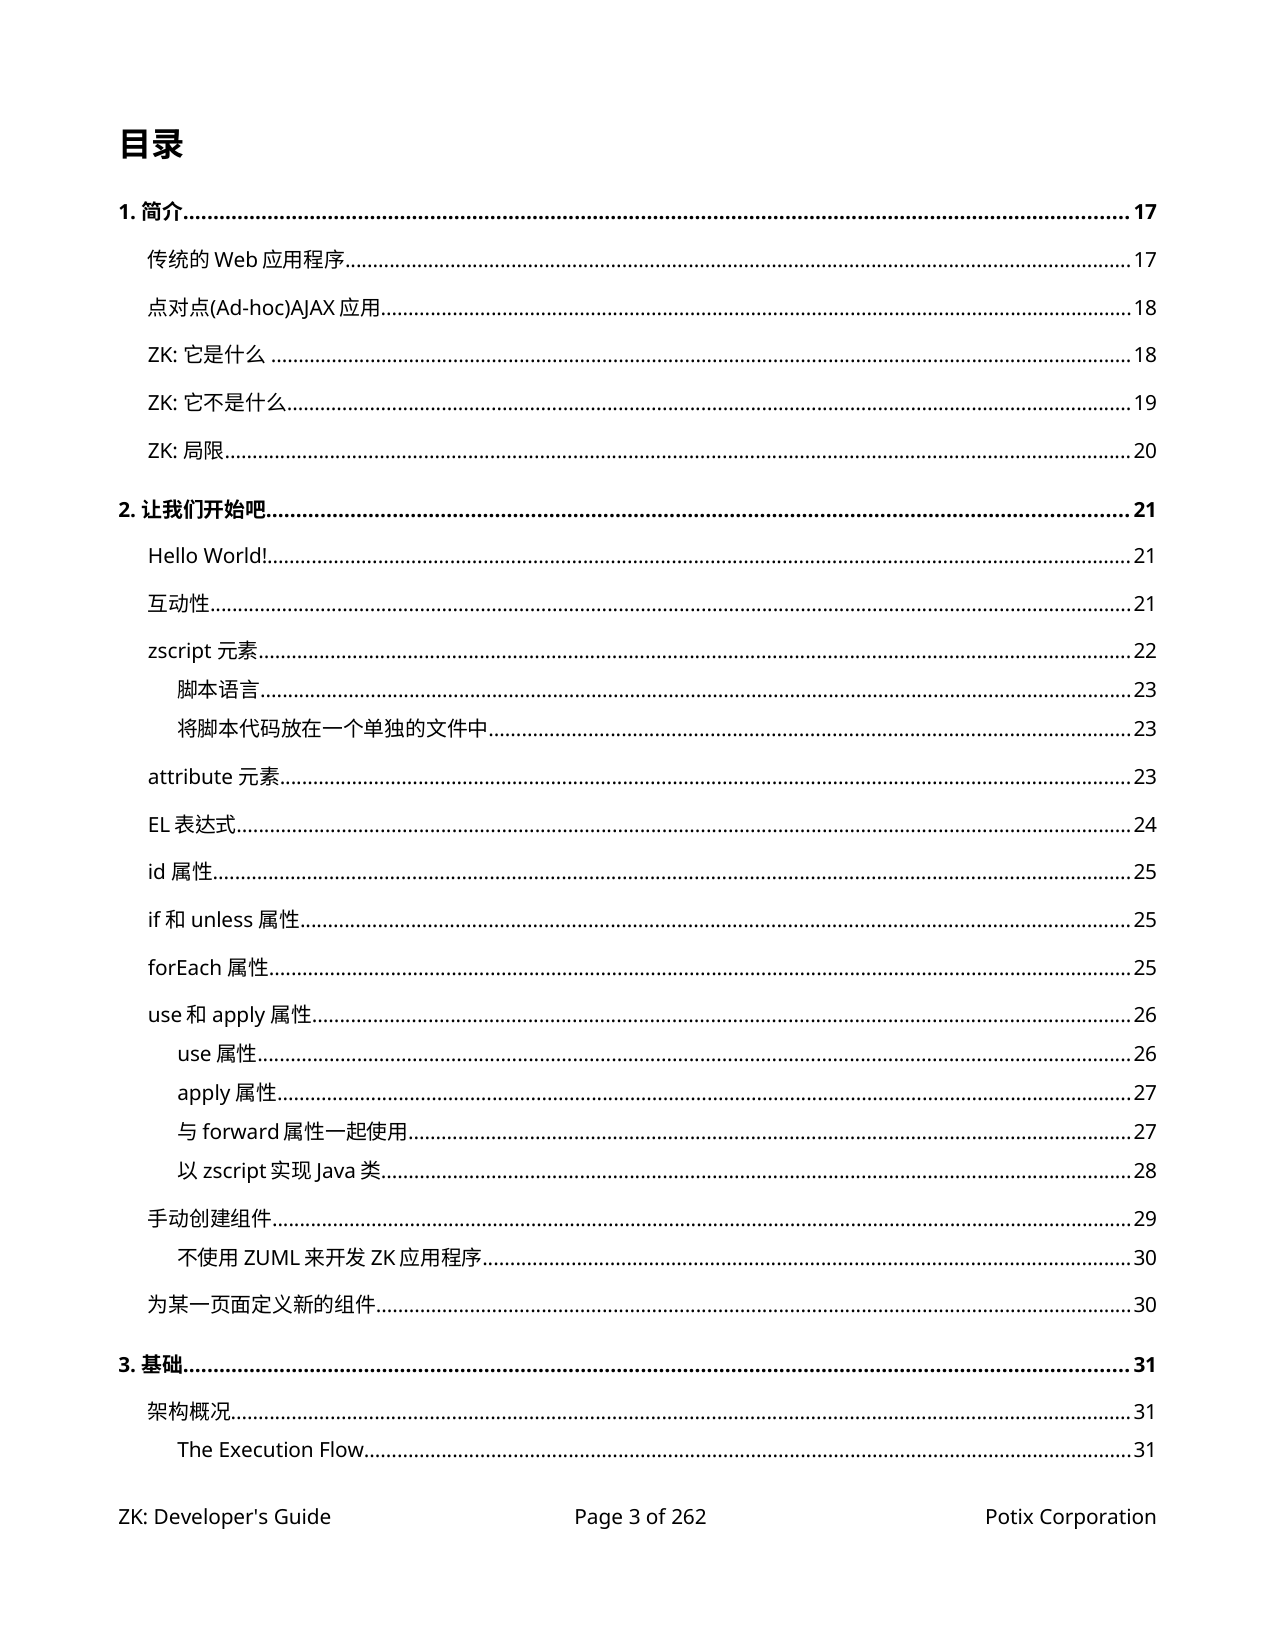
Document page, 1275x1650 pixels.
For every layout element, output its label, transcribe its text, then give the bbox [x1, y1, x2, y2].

text Hello World! 21 [148, 541, 1157, 569]
text 以 zscript实现Java类 28 [177, 1154, 1157, 1184]
text 手动创建组件 29 [148, 1202, 1157, 1232]
text 互动性 21 [148, 587, 1157, 617]
text if 和unless 属性 25 [148, 903, 1157, 933]
text zscript 元素 22 [148, 635, 1157, 665]
text id 属性 25 [148, 856, 1157, 886]
text use属性 26 [177, 1038, 1157, 1068]
text 架构概况 31 [148, 1396, 1157, 1426]
text ZK: 局限 20 [148, 434, 1157, 464]
text ZK: 它不是什么 19 [148, 386, 1157, 416]
text ZK: 它是什么 18 [148, 339, 1157, 369]
text EL表达式 24 [148, 808, 1157, 838]
text 脚本语言 23 [177, 674, 1157, 704]
text 不使用ZUML来开发ZK应用程序 30 [177, 1241, 1157, 1271]
text 1. 简介 17 [118, 196, 1157, 226]
text apply 属性 27 [177, 1077, 1157, 1107]
text 2. 让我们开始吧 21 [118, 494, 1157, 524]
text attribute 元素 23 [148, 760, 1157, 790]
text 将脚本代码放在一个单独的文件中 23 [177, 713, 1157, 743]
text forEach 属性 25 [148, 951, 1157, 981]
text The Execution Flow 31 [177, 1435, 1157, 1463]
text 为某一页面定义新的组件 30 [148, 1289, 1157, 1319]
text 点对点(Ad-hoc)AJAX应用 18 [148, 291, 1157, 321]
text 与forward属性一起使用 27 [177, 1116, 1157, 1146]
text 3. 基础 31 [118, 1348, 1157, 1378]
text 传统的Web应用程序 17 [148, 243, 1157, 273]
text use和 apply 属性 26 [148, 999, 1157, 1029]
subtitle 目录 [118, 118, 1157, 166]
